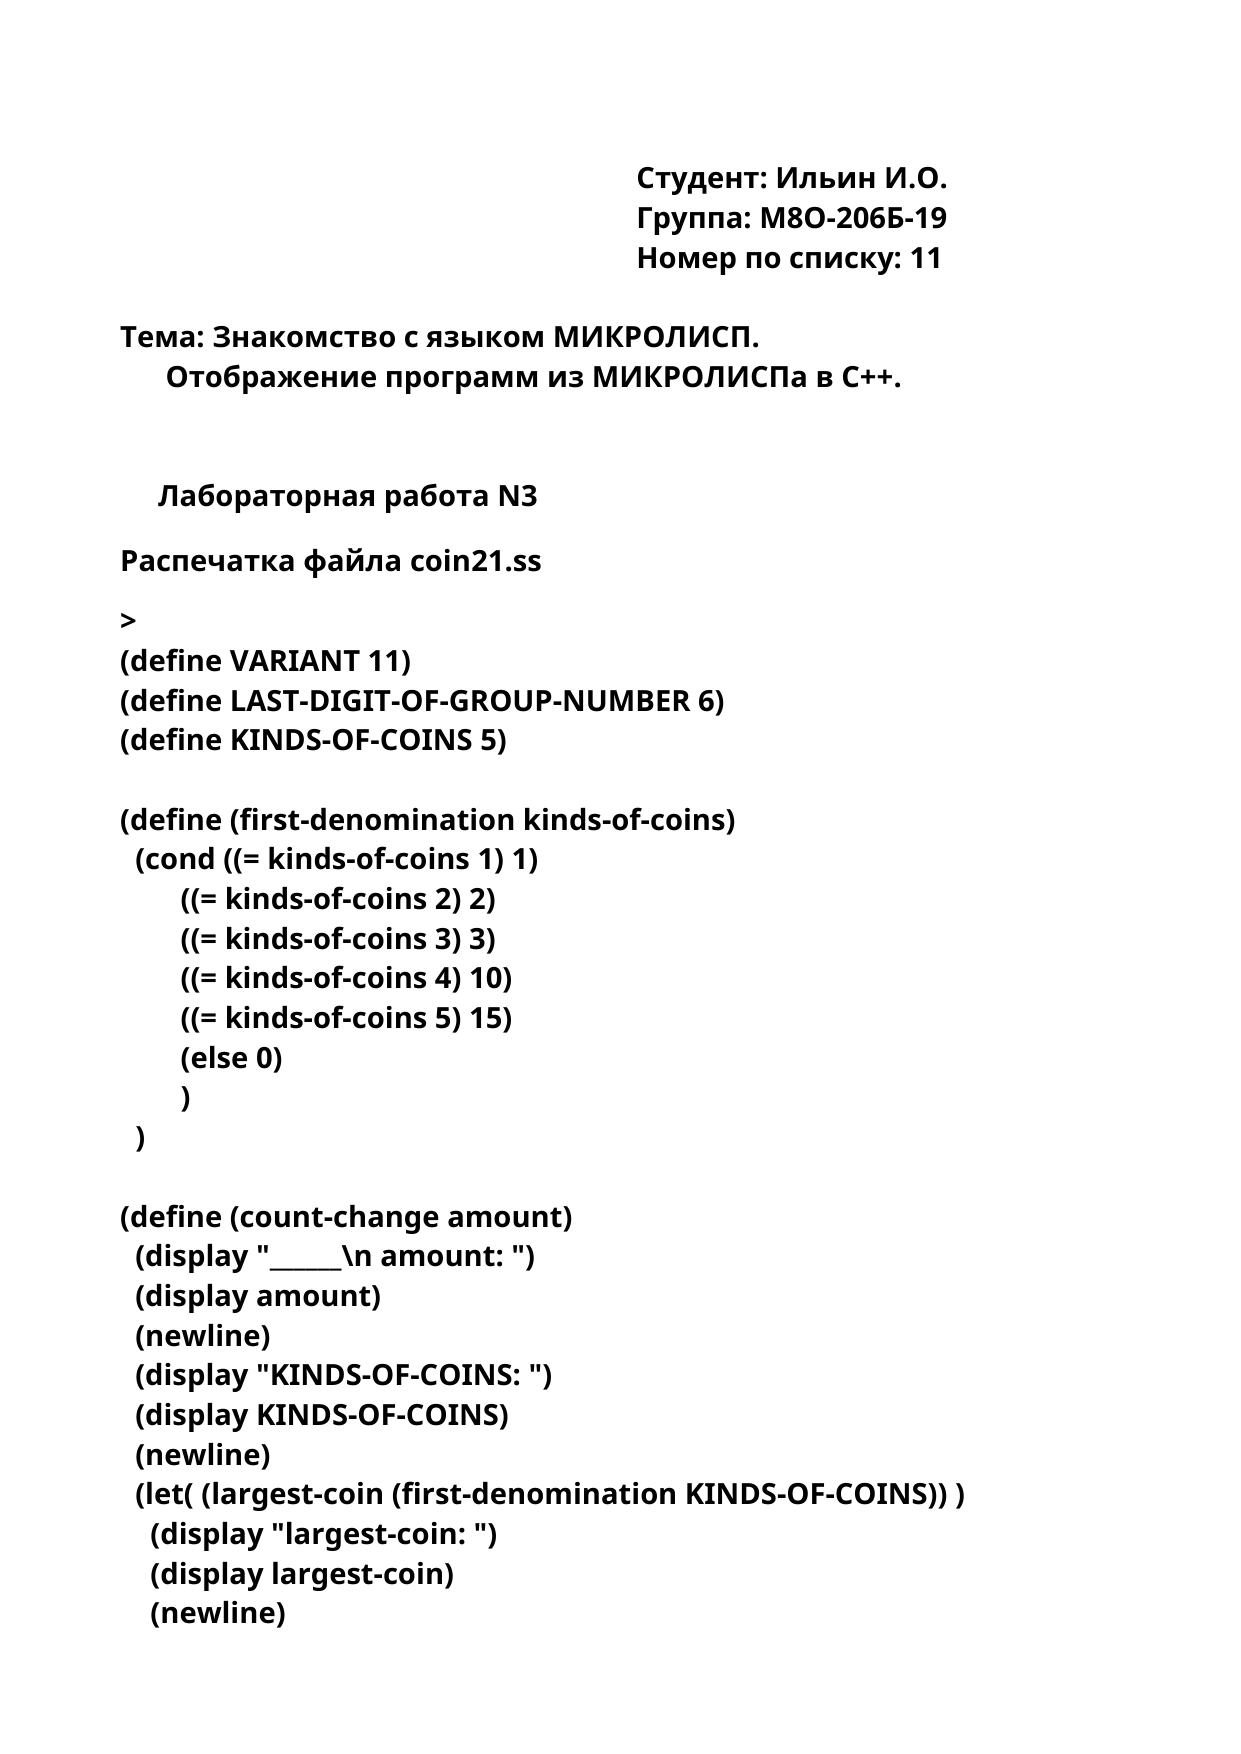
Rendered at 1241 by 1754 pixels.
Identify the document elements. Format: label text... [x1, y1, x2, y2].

text (define (first-denomination kinds-of-coins) [120, 799, 1120, 839]
text ((= kinds-of-coins 5) 15) [120, 997, 1120, 1037]
text Группа: М8О-206Б-19 [120, 197, 1120, 237]
text ((= kinds-of-coins 4) 10) [120, 958, 1120, 997]
text (newline) [120, 1593, 1120, 1632]
text (display "KINDS-OF-COINS: ") [120, 1354, 1120, 1394]
text (else 0) [120, 1037, 1120, 1077]
text (cond ((= kinds-of-coins 1) 1) [120, 839, 1120, 878]
text Номер по списку: 11 [120, 237, 1120, 277]
text (display largest-coin) [120, 1553, 1120, 1593]
text Распечатка файла coin21.ss [120, 540, 1120, 580]
text (display KINDS-OF-COINS) [120, 1394, 1120, 1434]
text Студент: Ильин И.О. [120, 158, 1120, 197]
text (display "______\n amount: ") [120, 1236, 1120, 1275]
text ) [120, 1077, 1120, 1116]
text (define (count-change amount) [120, 1196, 1120, 1236]
text (define VARIANT 11) [120, 640, 1120, 680]
text Тема: Знакомство с языком МИКРОЛИСП. [120, 317, 1120, 356]
text (newline) [120, 1315, 1120, 1354]
text Лабораторная работа N3 [120, 475, 1120, 515]
text ) [120, 1116, 1120, 1156]
text (display "largest-coin: ") [120, 1513, 1120, 1553]
text (define KINDS-OF-COINS 5) [120, 719, 1120, 759]
text > [120, 601, 1120, 640]
text (let( (largest-coin (first-denomination KINDS-OF-COINS)) ) [120, 1474, 1120, 1513]
text (newline) [120, 1434, 1120, 1474]
text Отображение программ из МИКРОЛИСПа в С++. [120, 356, 1120, 396]
text ((= kinds-of-coins 3) 3) [120, 918, 1120, 958]
text (display amount) [120, 1275, 1120, 1315]
text (define LAST-DIGIT-OF-GROUP-NUMBER 6) [120, 680, 1120, 719]
text ((= kinds-of-coins 2) 2) [120, 878, 1120, 918]
